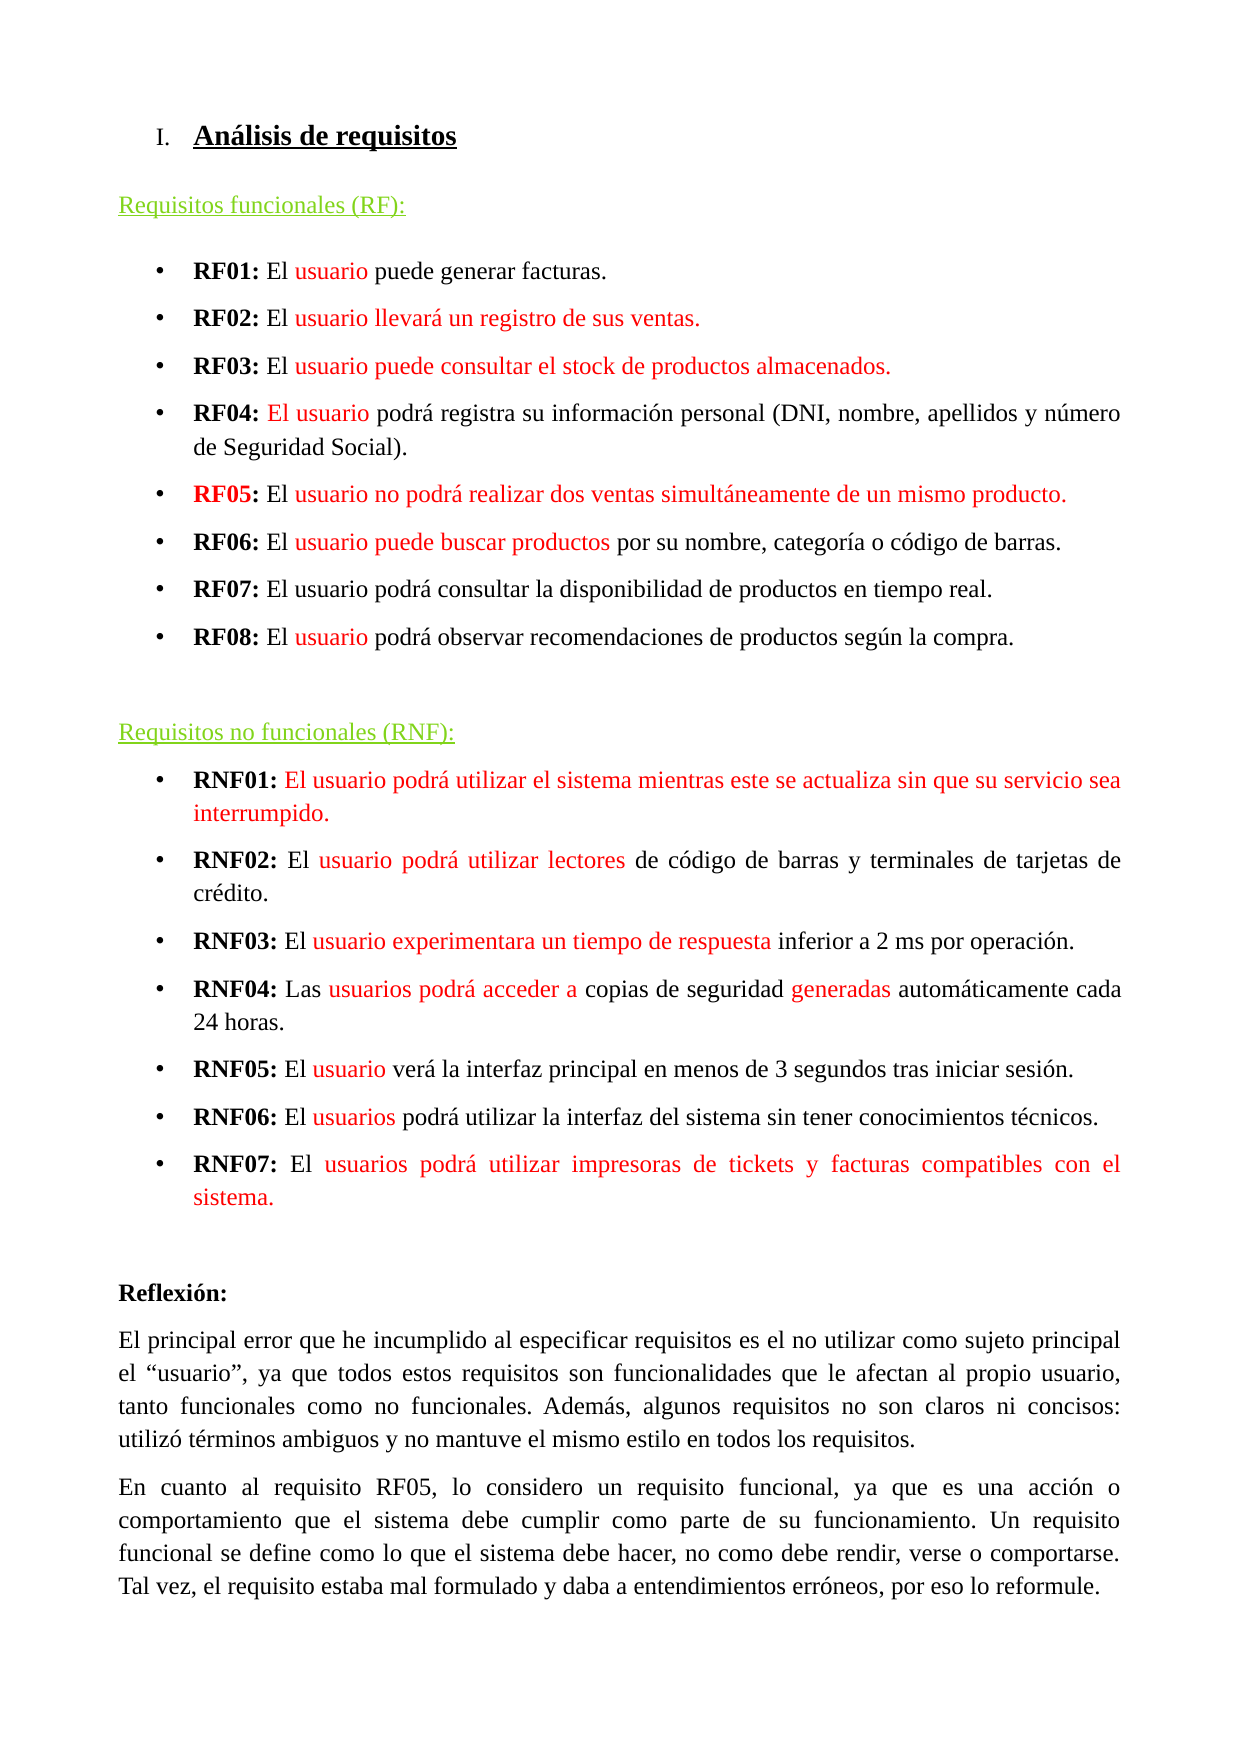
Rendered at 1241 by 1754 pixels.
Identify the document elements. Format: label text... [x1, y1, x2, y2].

list RNF06: El usuarios podrá utilizar la interfaz del sistema sin tener conocimientos técnicos. [156, 1102, 1122, 1131]
list RF08: El usuario podrá observar recomendaciones de productos según la compra. [156, 622, 1122, 651]
text Reflexión: [118, 1278, 1122, 1306]
text En cuanto al requisito RF05, lo considero un requisito funcional, ya que es una acción o comportamiento que el sistema debe cumplir como parte de su funcionamiento. Un requisito funcional se define como lo que el sistema debe hacer, no como debe rendir, verse o comportarse. Tal vez, el requisito estaba mal formulado y daba a entendimientos erróneos, por eso lo reformule. [118, 1472, 1122, 1600]
list RF06: El usuario puede buscar productos por su nombre, categoría o código de barras. [156, 527, 1122, 556]
list RNF01: El usuario podrá utilizar el sistema mientras este se actualiza sin que su servicio sea interrumpido. [156, 765, 1122, 827]
text El principal error que he incumplido al especificar requisitos es el no utilizar como sujeto principal el “usuario”, ya que todos estos requisitos son funcionalidades que le afectan al propio usuario, tanto funcionales como no funcionales. Además, algunos requisitos no son claros ni concisos: utilizó términos ambiguos y no mantuve el mismo estilo en todos los requisitos. [118, 1325, 1122, 1453]
list RF04: El usuario podrá registra su información personal (DNI, nombre, apellidos y número de Seguridad Social). [156, 398, 1122, 460]
list RNF07: El usuarios podrá utilizar impresoras de tickets y facturas compatibles con el sistema. [156, 1149, 1122, 1211]
list RF01: El usuario puede generar facturas. [156, 256, 1122, 284]
list RF05: El usuario no podrá realizar dos ventas simultáneamente de un mismo producto. [156, 479, 1122, 508]
text Requisitos no funcionales (RNF): [118, 717, 1122, 746]
text Requisitos funcionales (RF): [118, 190, 1122, 218]
list Análisis de requisitos [156, 118, 1122, 152]
list RNF05: El usuario verá la interfaz principal en menos de 3 segundos tras iniciar sesión. [156, 1054, 1122, 1083]
list RNF04: Las usuarios podrá acceder a copias de seguridad generadas automáticamente cada 24 horas. [156, 974, 1122, 1035]
list RNF02: El usuario podrá utilizar lectores de código de barras y terminales de tarjetas de crédito. [156, 845, 1122, 907]
list RF02: El usuario llevará un registro de sus ventas. [156, 303, 1122, 332]
list RF07: El usuario podrá consultar la disponibilidad de productos en tiempo real. [156, 574, 1122, 603]
list RNF03: El usuario experimentara un tiempo de respuesta inferior a 2 ms por operación. [156, 926, 1122, 955]
list RF03: El usuario puede consultar el stock de productos almacenados. [156, 351, 1122, 380]
